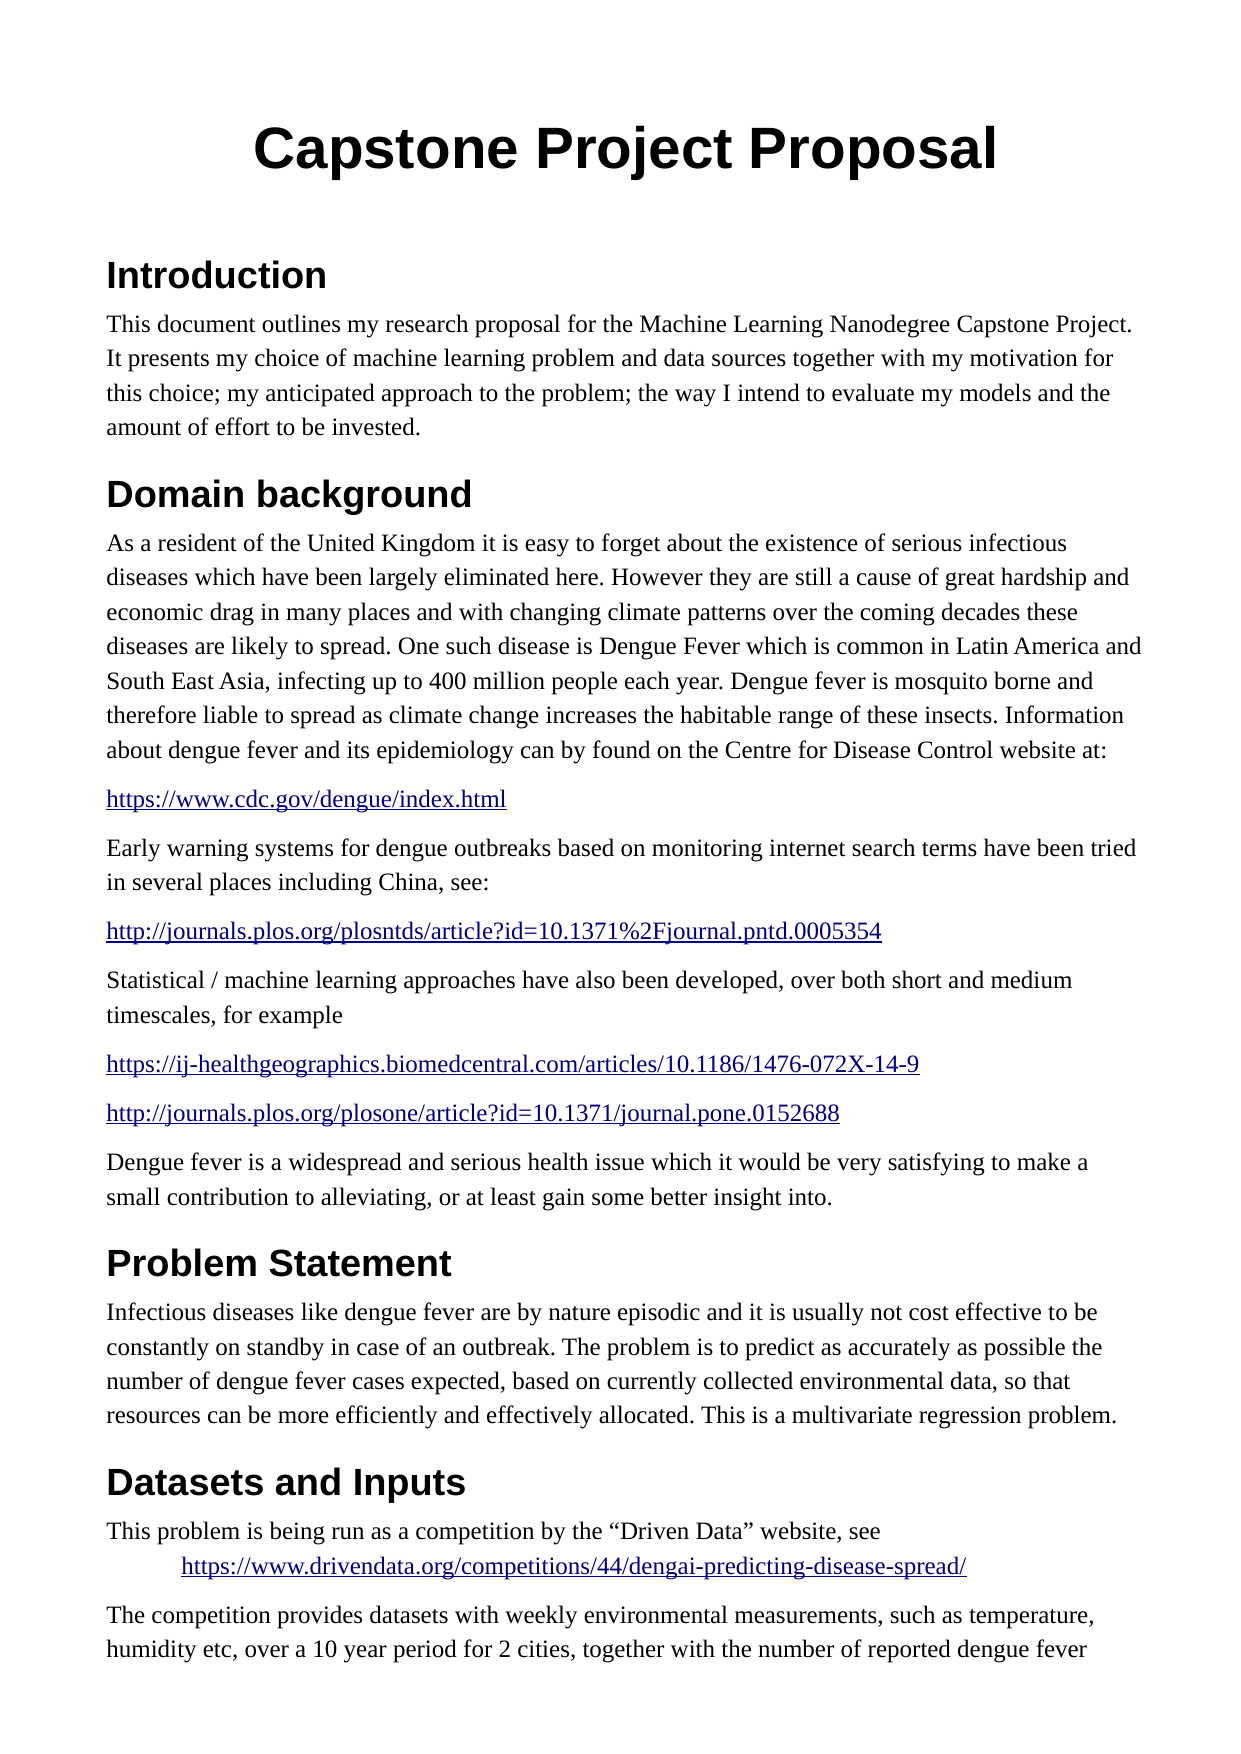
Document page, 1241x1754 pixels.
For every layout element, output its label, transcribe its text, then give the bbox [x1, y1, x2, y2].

text http://journals.plos.org/plosntds/article?id=10.1371%2Fjournal.pntd.0005354 [106, 916, 1146, 945]
text Early warning systems for dengue outbreaks based on monitoring internet search terms have been tried in several places including China, see: [106, 833, 1146, 896]
text https://www.cdc.gov/dengue/index.html [106, 784, 1146, 812]
subtitle Problem Statement [106, 1241, 1146, 1285]
text https://ij-healthgeographics.biomedcentral.com/articles/10.1186/1476-072X-14-9 [106, 1049, 1146, 1078]
text The competition provides datasets with weekly environmental measurements, such as temperature, humidity etc, over a 10 year period for 2 cities, together with the number of reported dengue fever [106, 1600, 1146, 1663]
title Capstone Project Proposal [106, 113, 1146, 181]
text http://journals.plos.org/plosone/article?id=10.1371/journal.pone.0152688 [106, 1098, 1146, 1127]
subtitle Introduction [106, 253, 1146, 296]
text Infectious diseases like dengue fever are by nature episodic and it is usually not cost effective to be constantly on standby in case of an outbreak. The problem is to predict as accurately as possible the number of dengue fever cases expected, based on currently collected environmental data, so that resources can be more efficiently and effectively allocated. This is a multivariate regression problem. [106, 1297, 1146, 1429]
subtitle Datasets and Inputs [106, 1460, 1146, 1504]
text As a resident of the United Kingdom it is easy to forget about the existence of serious infectious diseases which have been largely eliminated here. However they are still a cause of great hardship and economic drag in many places and with changing climate patterns over the coming decades these diseases are likely to spread. One such disease is Dengue Fever which is common in Latin America and South East Asia, infecting up to 400 million people each year. Dengue fever is mosquito borne and therefore liable to spread as climate change increases the habitable range of these insects. Information about dengue fever and its epidemiology can by found on the Centre for Disease Control website at: [106, 528, 1146, 763]
text Dengue fever is a widespread and serious health issue which it would be very satisfying to make a small contribution to alleviating, or at least gain some better insight into. [106, 1147, 1146, 1210]
text Statistical / machine learning approaches have also been developed, over both short and medium timescales, for example [106, 965, 1146, 1029]
text This document outlines my research proposal for the Machine Learning Nanodegree Capstone Project. It presents my choice of machine learning problem and data sources together with my motivation for this choice; my anticipated approach to the problem; the way I intend to evaluate my models and the amount of effort to be invested. [106, 309, 1146, 441]
text This problem is being run as a competition by the “Driven Data” website, see https://www.drivendata.org/competitions/44/dengai-predicting-disease-spread/ [106, 1516, 1146, 1579]
subtitle Domain background [106, 472, 1146, 515]
